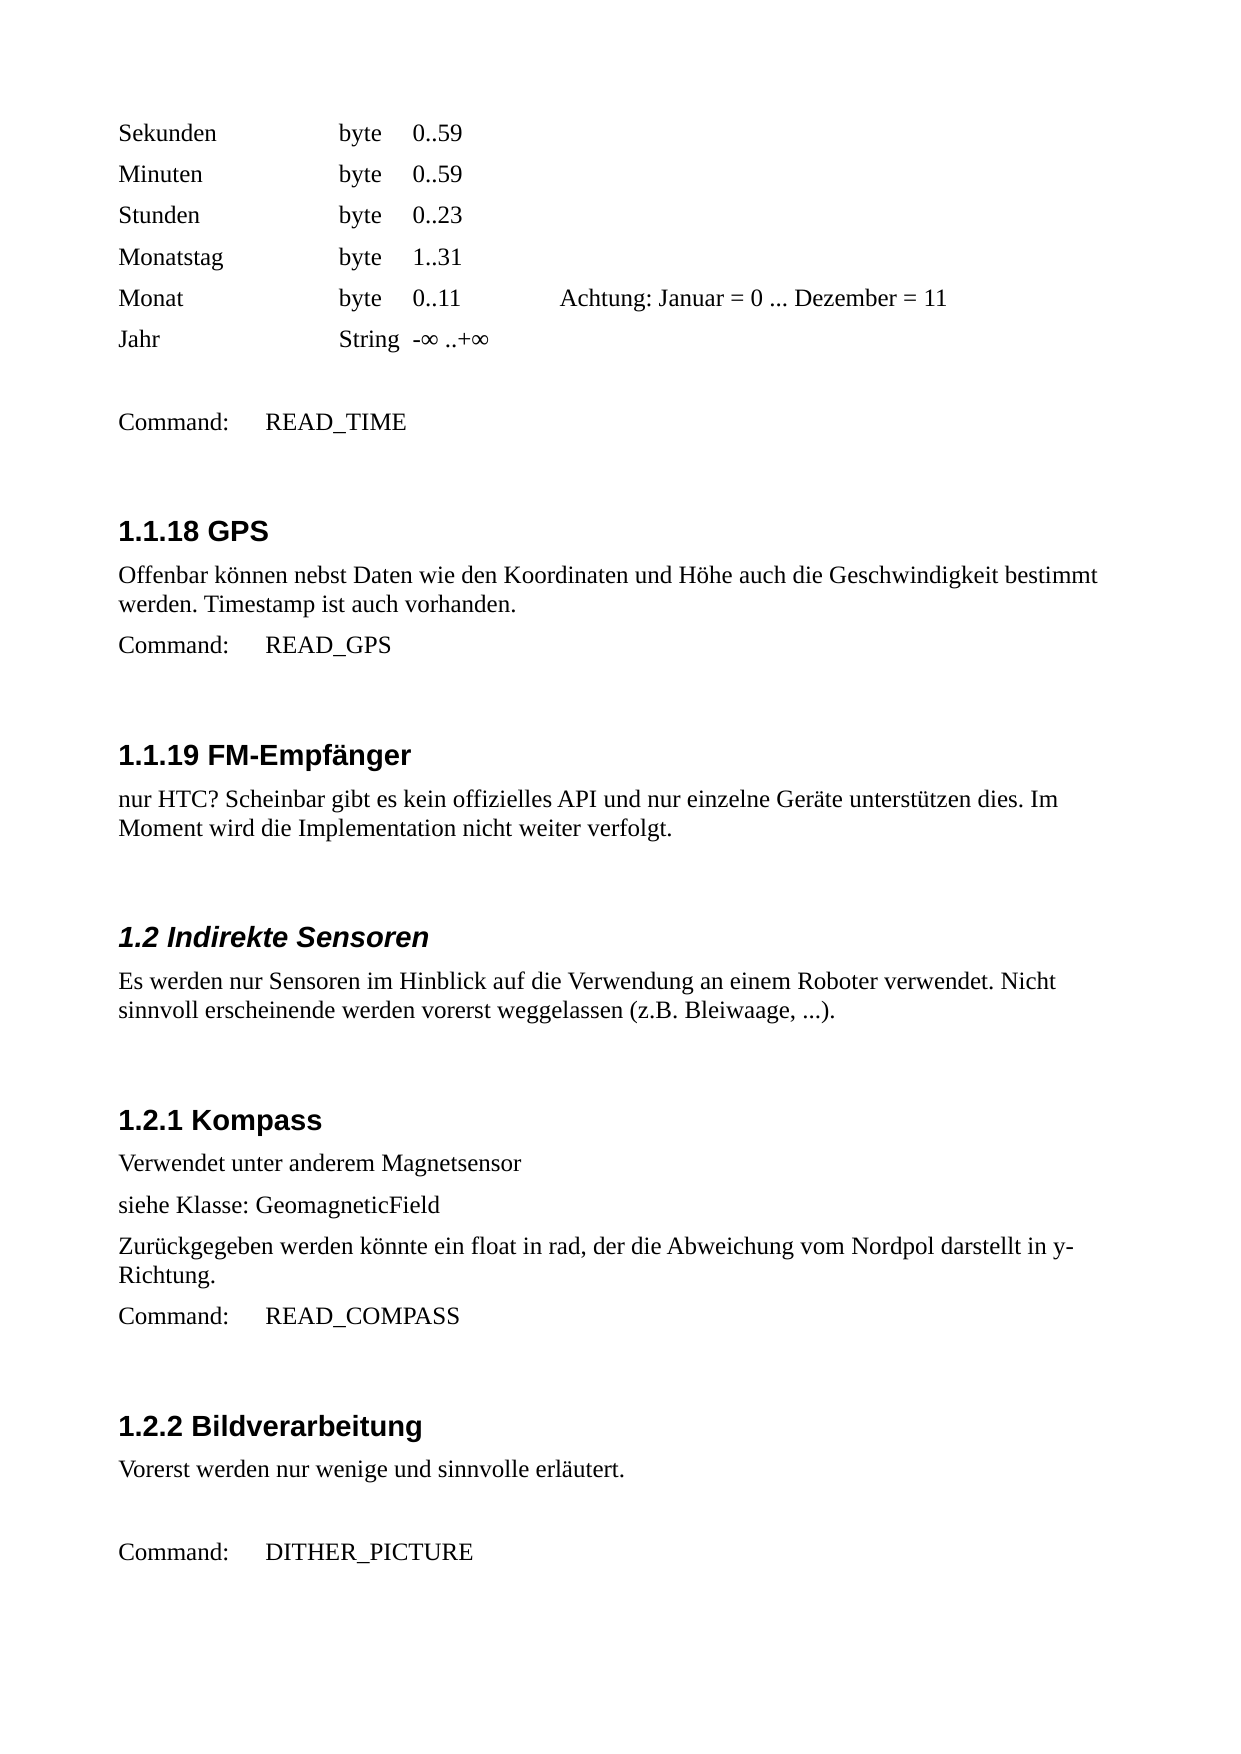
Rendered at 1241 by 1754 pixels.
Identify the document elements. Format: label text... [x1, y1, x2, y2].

text Monat byte 0..11 Achtung: Januar = 0 ... Dezember = 11 [118, 283, 1122, 312]
text Monatstag byte 1..31 [118, 242, 1122, 271]
subtitle Kompass [118, 1102, 1122, 1136]
text Stunden byte 0..23 [118, 201, 1122, 229]
text Jahr String -∞ ..+∞ [118, 324, 1122, 353]
text Offenbar können nebst Daten wie den Koordinaten und Höhe auch die Geschwindigkeit bestimmt werden. Timestamp ist auch vorhanden. [118, 560, 1122, 618]
text Sekunden byte 0..59 [118, 118, 1122, 147]
subtitle Bildverarbeitung [118, 1408, 1122, 1442]
subtitle Indirekte Sensoren [118, 920, 1122, 954]
text nur HTC? Scheinbar gibt es kein offizielles API und nur einzelne Geräte unterstützen dies. Im Moment wird die Implementation nicht weiter verfolgt. [118, 784, 1122, 841]
text Command: DITHER_PICTURE [118, 1537, 1122, 1566]
subtitle GPS [118, 514, 1122, 548]
text Minuten byte 0..59 [118, 159, 1122, 188]
text Verwendet unter anderem Magnetsensor [118, 1148, 1122, 1177]
text Vorerst werden nur wenige und sinnvolle erläutert. [118, 1454, 1122, 1483]
text Command: READ_GPS [118, 630, 1122, 659]
text Command: READ_COMPASS [118, 1301, 1122, 1330]
text Zurückgegeben werden könnte ein float in rad, der die Abweichung vom Nordpol darstellt in y-Richtung. [118, 1231, 1122, 1288]
subtitle FM-Empfänger [118, 738, 1122, 771]
text Es werden nur Sensoren im Hinblick auf die Verwendung an einem Roboter verwendet. Nicht sinnvoll erscheinende werden vorerst weggelassen (z.B. Bleiwaage, ...). [118, 966, 1122, 1024]
text siehe Klasse: GeomagneticField [118, 1190, 1122, 1218]
text Command: READ_TIME [118, 407, 1122, 436]
